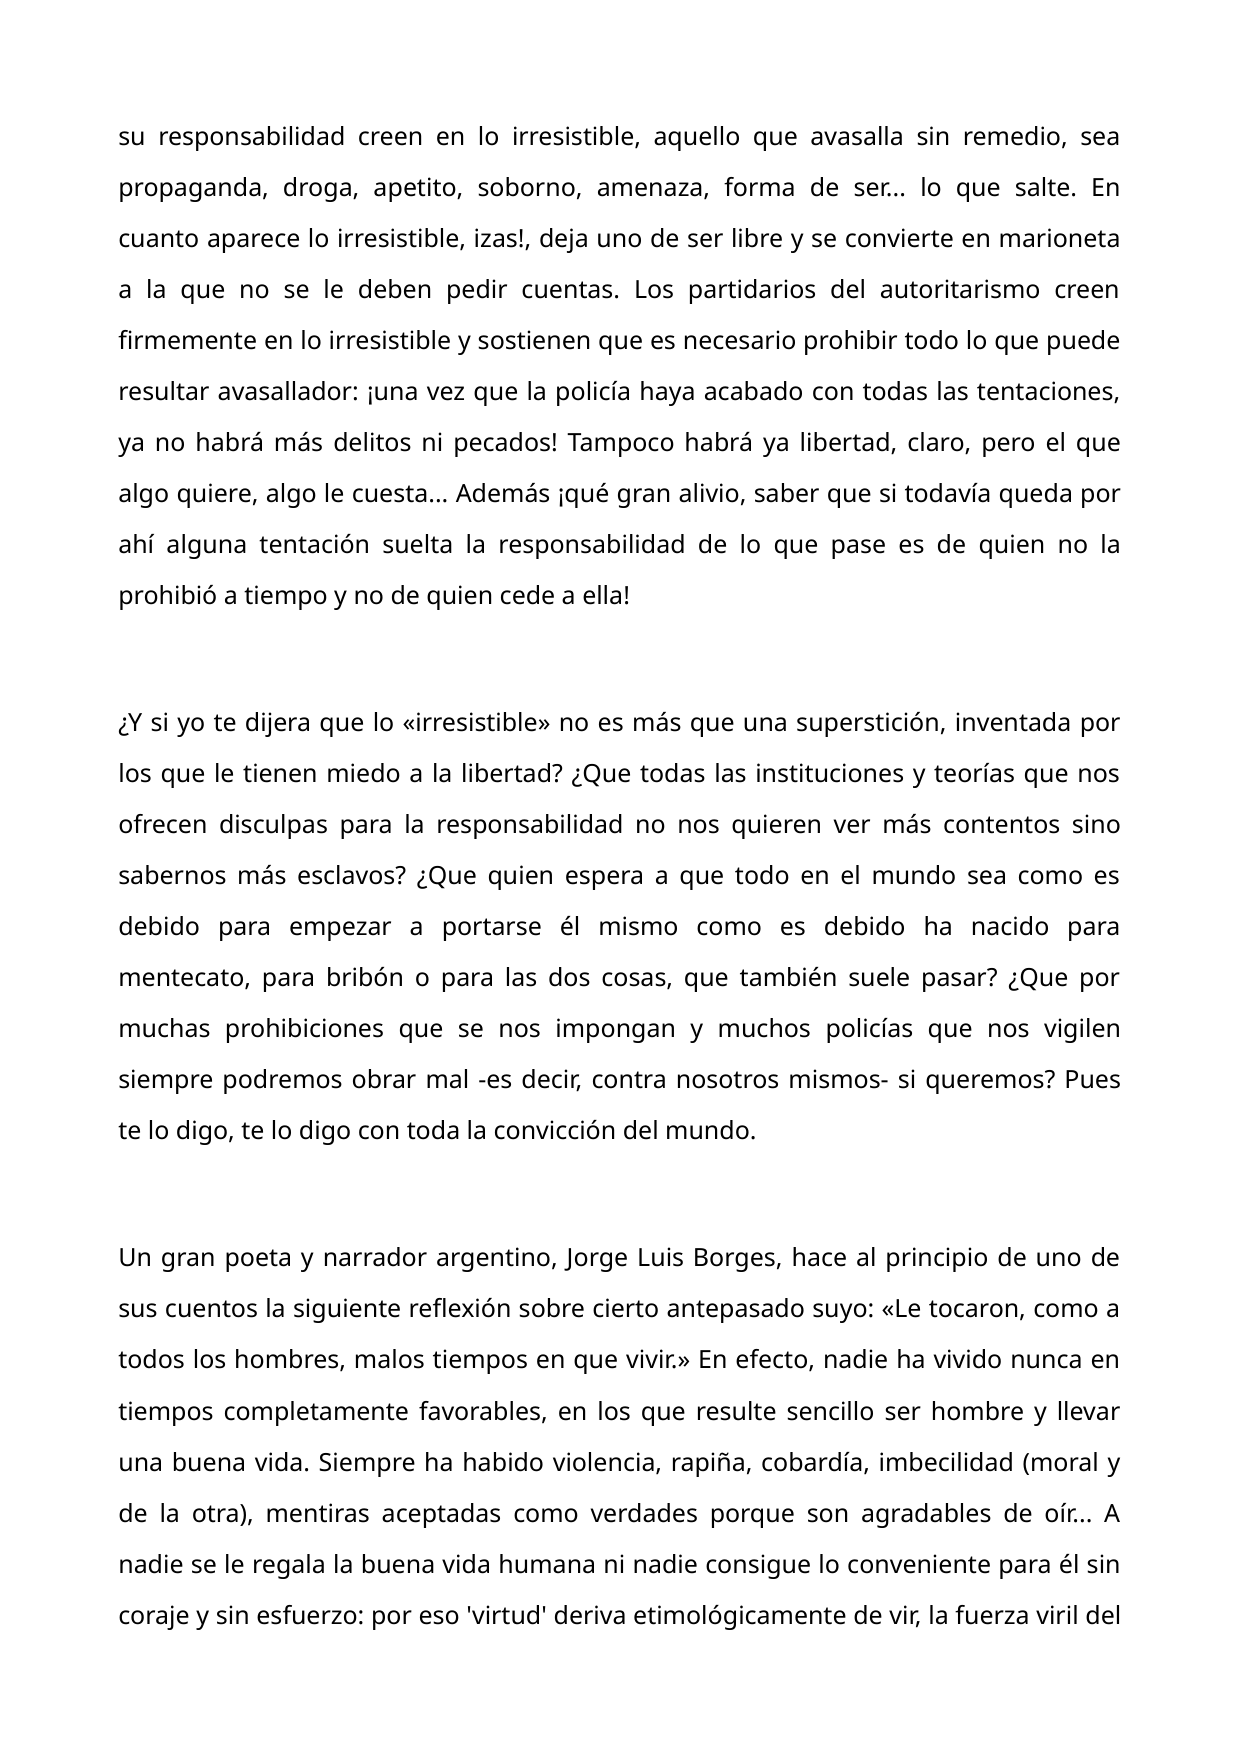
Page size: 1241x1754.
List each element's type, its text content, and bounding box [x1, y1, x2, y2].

text Un gran poeta y narrador argentino, Jorge Luis Borges, hace al principio de uno de sus cuentos la siguiente reflexión sobre cierto antepasado suyo: «Le tocaron, como a todos los hombres, malos tiempos en que vivir.» En efecto, nadie ha vivido nunca en tiempos completamente favorables, en los que resulte sencillo ser hombre y llevar una buena vida. Siempre ha habido violencia, rapiña, cobardía, imbecilidad (moral y de la otra), mentiras aceptadas como verdades porque son agradables de oír... A nadie se le regala la buena vida humana ni nadie consigue lo conveniente para él sin coraje y sin esfuerzo: por eso 'virtud' deriva etimológicamente de vir, la fuerza viril del [118, 1240, 1122, 1631]
text su responsabilidad creen en lo irresistible, aquello que avasalla sin remedio, sea propaganda, droga, apetito, soborno, amenaza, forma de ser... lo que salte. En cuanto aparece lo irresistible, izas!, deja uno de ser libre y se convierte en marioneta a la que no se le deben pedir cuentas. Los partidarios del autoritarismo creen firmemente en lo irresistible y sostienen que es necesario prohibir todo lo que puede resultar avasallador: ¡una vez que la policía haya acabado con todas las tentaciones, ya no habrá más delitos ni pecados! Tampoco habrá ya libertad, claro, pero el que algo quiere, algo le cuesta... Además ¡qué gran alivio, saber que si todavía queda por ahí alguna tentación suelta la responsabilidad de lo que pase es de quien no la prohibió a tiempo y no de quien cede a ella! [118, 118, 1122, 612]
text ¿Y si yo te dijera que lo «irresistible» no es más que una superstición, inventada por los que le tienen miedo a la libertad? ¿Que todas las instituciones y teorías que nos ofrecen disculpas para la responsabilidad no nos quieren ver más contentos sino sabernos más esclavos? ¿Que quien espera a que todo en el mundo sea como es debido para empezar a portarse él mismo como es debido ha nacido para mentecato, para bribón o para las dos cosas, que también suele pasar? ¿Que por muchas prohibiciones que se nos impongan y muchos policías que nos vigilen siempre podremos obrar mal -es decir, contra nosotros mismos- si queremos? Pues te lo digo, te lo digo con toda la convicción del mundo. [118, 704, 1122, 1147]
